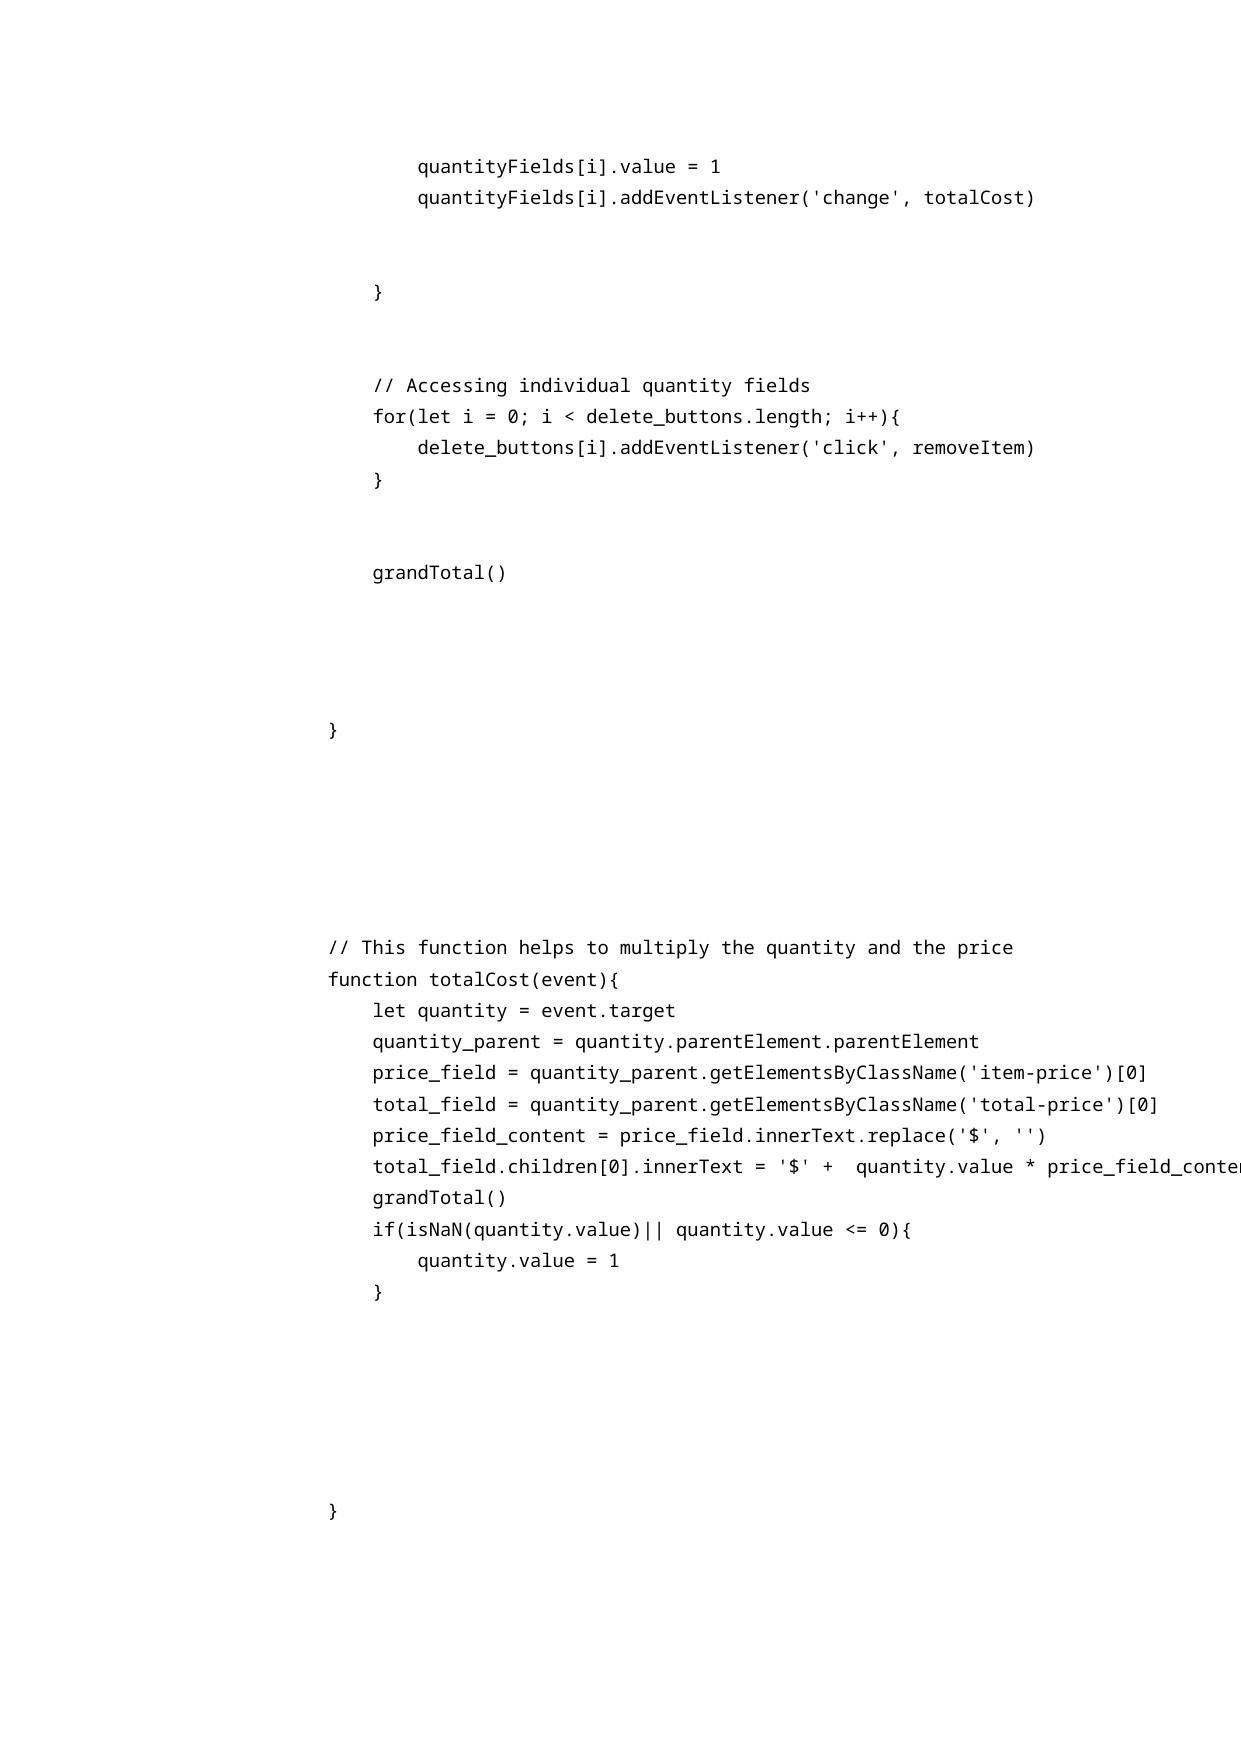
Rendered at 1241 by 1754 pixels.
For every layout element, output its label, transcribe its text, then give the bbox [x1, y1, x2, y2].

table_cell [230, 866, 312, 929]
table_cell [230, 1023, 312, 1054]
table_cell [148, 148, 230, 179]
table_cell [148, 1023, 230, 1054]
table_cell grandTotal() [312, 1179, 1240, 1210]
table_cell [230, 1429, 312, 1491]
table_cell [230, 1085, 312, 1116]
table_cell [230, 460, 312, 491]
table_cell quantityFields[i].value = 1 [312, 148, 1240, 179]
table_cell [312, 491, 1240, 554]
table_cell [148, 1241, 230, 1273]
table_cell [230, 554, 312, 585]
table_cell [148, 804, 230, 866]
table_cell [148, 710, 230, 741]
table_cell [148, 304, 230, 366]
table_cell [230, 1210, 312, 1241]
table_cell delete_buttons[i].addEventListener('click', removeItem) [312, 429, 1240, 460]
table_cell [148, 366, 230, 398]
table_cell } [312, 460, 1240, 491]
table_cell [230, 710, 312, 741]
table_cell [230, 804, 312, 866]
table_cell [230, 179, 312, 210]
table_cell [230, 1148, 312, 1179]
table_cell [230, 398, 312, 429]
table_cell [148, 398, 230, 429]
table_cell [230, 741, 312, 804]
table_cell quantity_parent = quantity.parentElement.parentElement [312, 1023, 1240, 1054]
table_cell [312, 648, 1240, 710]
table_cell [230, 210, 312, 273]
table_cell [230, 648, 312, 710]
table_cell [230, 273, 312, 304]
table_cell [148, 554, 230, 585]
table_cell [148, 460, 230, 491]
table_cell [148, 1491, 230, 1523]
table_cell grandTotal() [312, 554, 1240, 585]
table_cell [230, 1241, 312, 1273]
table_cell [230, 366, 312, 398]
table_cell [148, 741, 230, 804]
table_cell [148, 1116, 230, 1148]
table_cell [148, 1210, 230, 1241]
table_cell [230, 585, 312, 648]
table_cell [148, 273, 230, 304]
table_cell [148, 179, 230, 210]
table_cell [312, 866, 1240, 929]
table_cell [148, 929, 230, 960]
table_cell [312, 210, 1240, 273]
table_cell } [312, 1273, 1240, 1304]
table_cell [148, 1273, 230, 1304]
table_cell } [312, 1491, 1240, 1523]
table_cell function totalCost(event){ [312, 960, 1240, 991]
table_cell for(let i = 0; i < delete_buttons.length; i++){ [312, 398, 1240, 429]
table_cell [148, 1304, 230, 1366]
table_cell [230, 960, 312, 991]
table_cell [230, 1054, 312, 1085]
table_cell [148, 1366, 230, 1429]
table_cell [230, 491, 312, 554]
table_cell [148, 1148, 230, 1179]
table_cell [312, 804, 1240, 866]
table_cell quantityFields[i].addEventListener('change', totalCost) [312, 179, 1240, 210]
table_cell } [312, 273, 1240, 304]
table_cell quantity.value = 1 [312, 1241, 1240, 1273]
table_cell [148, 429, 230, 460]
table_cell [230, 304, 312, 366]
table_cell [148, 648, 230, 710]
table_cell [312, 585, 1240, 648]
table_cell [230, 1304, 312, 1366]
table_cell [148, 866, 230, 929]
table_cell [148, 585, 230, 648]
table_cell [148, 491, 230, 554]
table_cell total_field = quantity_parent.getElementsByClassName('total-price')[0] [312, 1085, 1240, 1116]
table_cell [230, 1116, 312, 1148]
table_cell [148, 1429, 230, 1491]
table_cell [148, 1085, 230, 1116]
table_cell // Accessing individual quantity fields [312, 366, 1240, 398]
table_cell [230, 1179, 312, 1210]
table_cell } [312, 710, 1240, 741]
table_cell [230, 1523, 312, 1585]
table_cell [148, 210, 230, 273]
table_cell [312, 304, 1240, 366]
table_cell [148, 1054, 230, 1085]
table_cell if(isNaN(quantity.value)|| quantity.value <= 0){ [312, 1210, 1240, 1241]
table_cell [312, 741, 1240, 804]
table_cell total_field.children[0].innerText = '$' + quantity.value * price_field_content [312, 1148, 1240, 1179]
table_cell [148, 991, 230, 1023]
table_cell [230, 929, 312, 960]
table_cell [312, 1304, 1240, 1366]
table_cell [148, 960, 230, 991]
table_cell price_field = quantity_parent.getElementsByClassName('item-price')[0] [312, 1054, 1240, 1085]
table_cell [230, 1491, 312, 1523]
table_cell [230, 1273, 312, 1304]
table_cell [230, 991, 312, 1023]
table_cell [230, 1366, 312, 1429]
table_cell [312, 1523, 1240, 1585]
table_cell // This function helps to multiply the quantity and the price [312, 929, 1240, 960]
table_cell [312, 1366, 1240, 1429]
table_cell [230, 429, 312, 460]
table_cell [148, 1179, 230, 1210]
table_cell [148, 1523, 230, 1585]
table_cell [230, 148, 312, 179]
table_cell let quantity = event.target [312, 991, 1240, 1023]
table_cell [312, 1429, 1240, 1491]
table_cell price_field_content = price_field.innerText.replace('$', '') [312, 1116, 1240, 1148]
